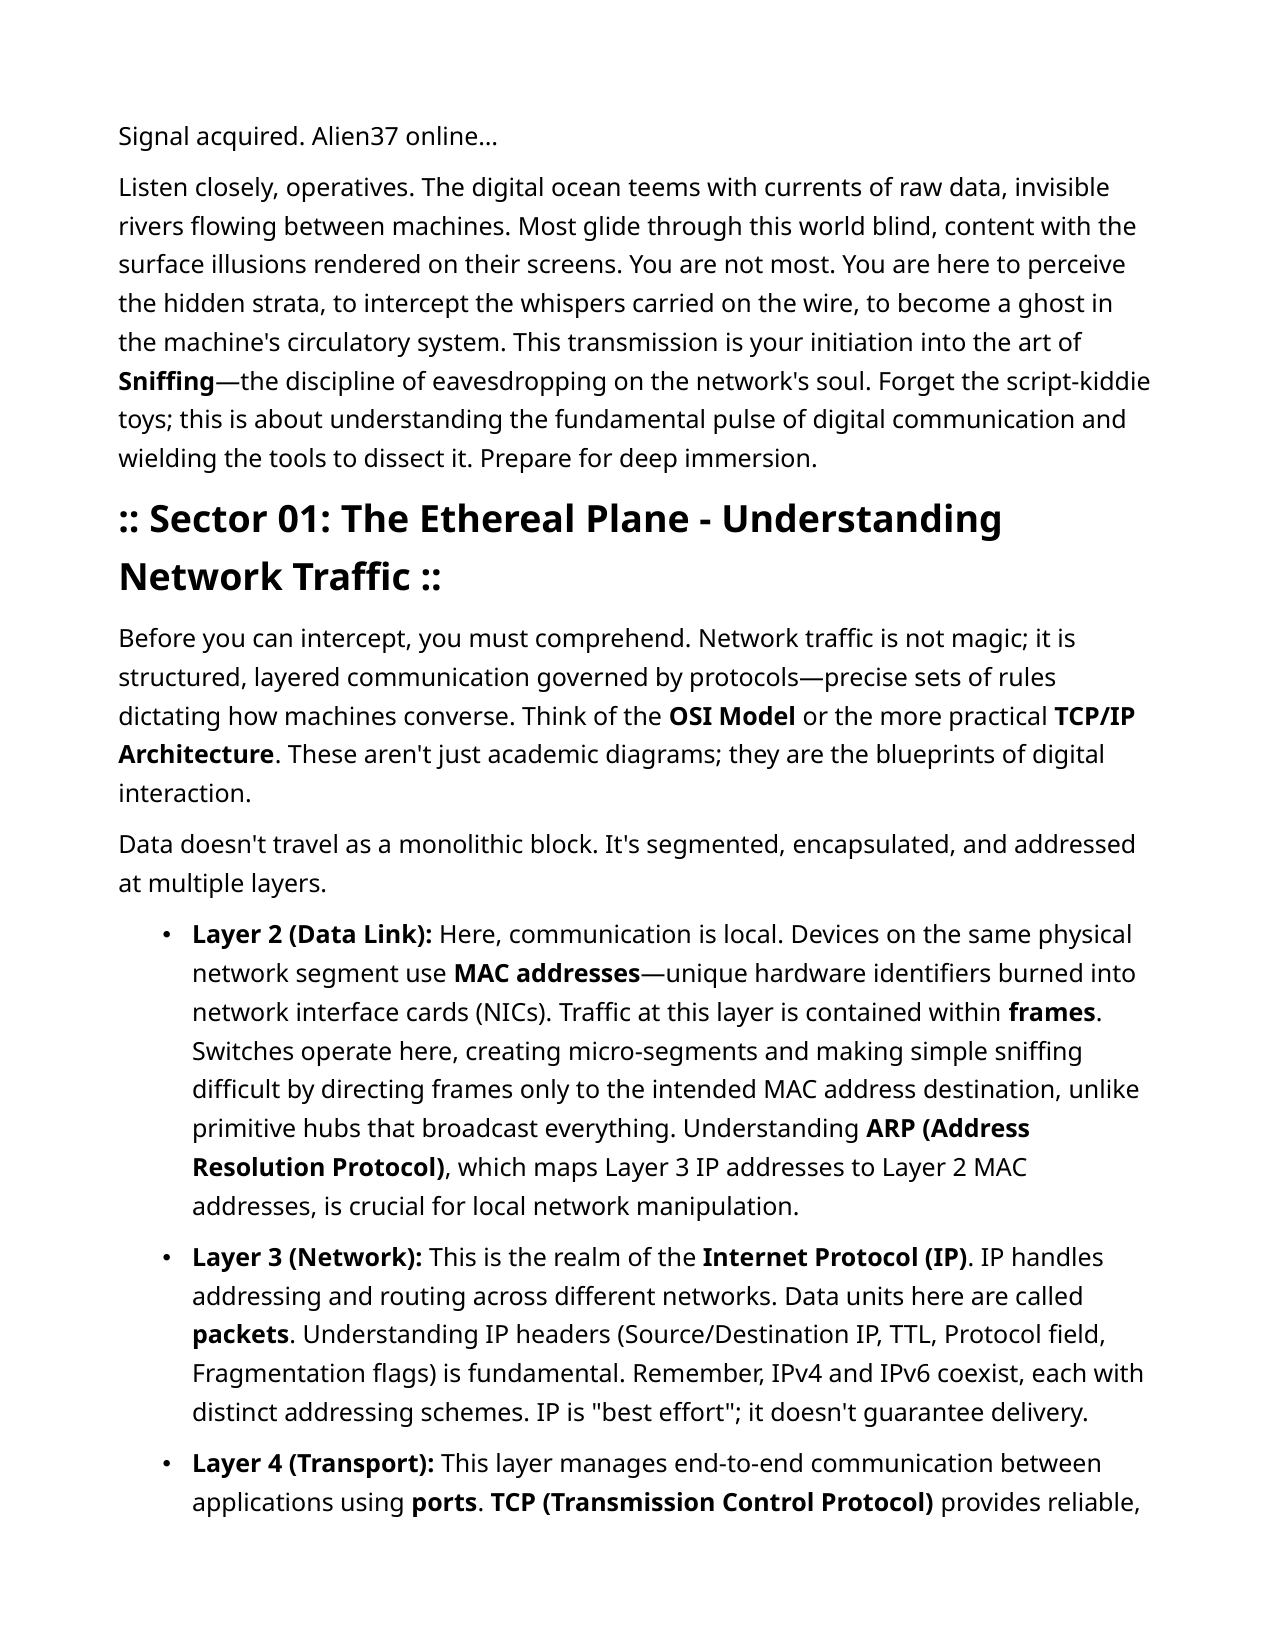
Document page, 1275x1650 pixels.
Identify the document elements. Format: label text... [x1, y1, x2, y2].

text Signal acquired. Alien37 online… [118, 118, 1157, 152]
text Before you can intercept, you must comprehend. Network traffic is not magic; it is structured, layered communication governed by protocols—precise sets of rules dictating how machines converse. Think of the OSI Model or the more practical TCP/IP Architecture. These aren't just academic diagrams; they are the blueprints of digital interaction. [118, 621, 1157, 810]
list Layer 3 (Network): This is the realm of the Internet Protocol (IP). IP handles addressing and routing across different networks. Data units here are called packets. Understanding IP headers (Source/Destination IP, TTL, Protocol field, Fragmentation flags) is fundamental. Remember, IPv4 and IPv6 coexist, each with distinct addressing schemes. IP is "best effort"; it doesn't guarantee delivery. [162, 1239, 1157, 1428]
list Layer 4 (Transport): This layer manages end-to-end communication between applications using ports. TCP (Transmission Control Protocol) provides reliable, [162, 1446, 1157, 1518]
list Layer 2 (Data Link): Here, communication is local. Devices on the same physical network segment use MAC addresses—unique hardware identifiers burned into network interface cards (NICs). Traffic at this layer is contained within frames. Switches operate here, creating micro-segments and making simple sniffing difficult by directing frames only to the intended MAC address destination, unlike primitive hubs that broadcast everything. Understanding ARP (Address Resolution Protocol), which maps Layer 3 IP addresses to Layer 2 MAC addresses, is crucial for local network manipulation. [162, 917, 1157, 1222]
text Listen closely, operatives. The digital ocean teems with currents of raw data, invisible rivers flowing between machines. Most glide through this world blind, content with the surface illusions rendered on their screens. You are not most. You are here to perceive the hidden strata, to intercept the whispers carried on the wire, to become a ghost in the machine's circulatory system. This transmission is your initiation into the art of Sniffing—the discipline of eavesdropping on the network's soul. Forget the script-kiddie toys; this is about understanding the fundamental pulse of digital communication and wielding the tools to dissect it. Prepare for deep immersion. [118, 169, 1157, 475]
subtitle :: Sector 01: The Ethereal Plane - Understanding Network Traffic :: [118, 492, 1157, 601]
text Data doesn't travel as a monolithic block. It's segmented, encapsulated, and addressed at multiple layers. [118, 827, 1157, 900]
